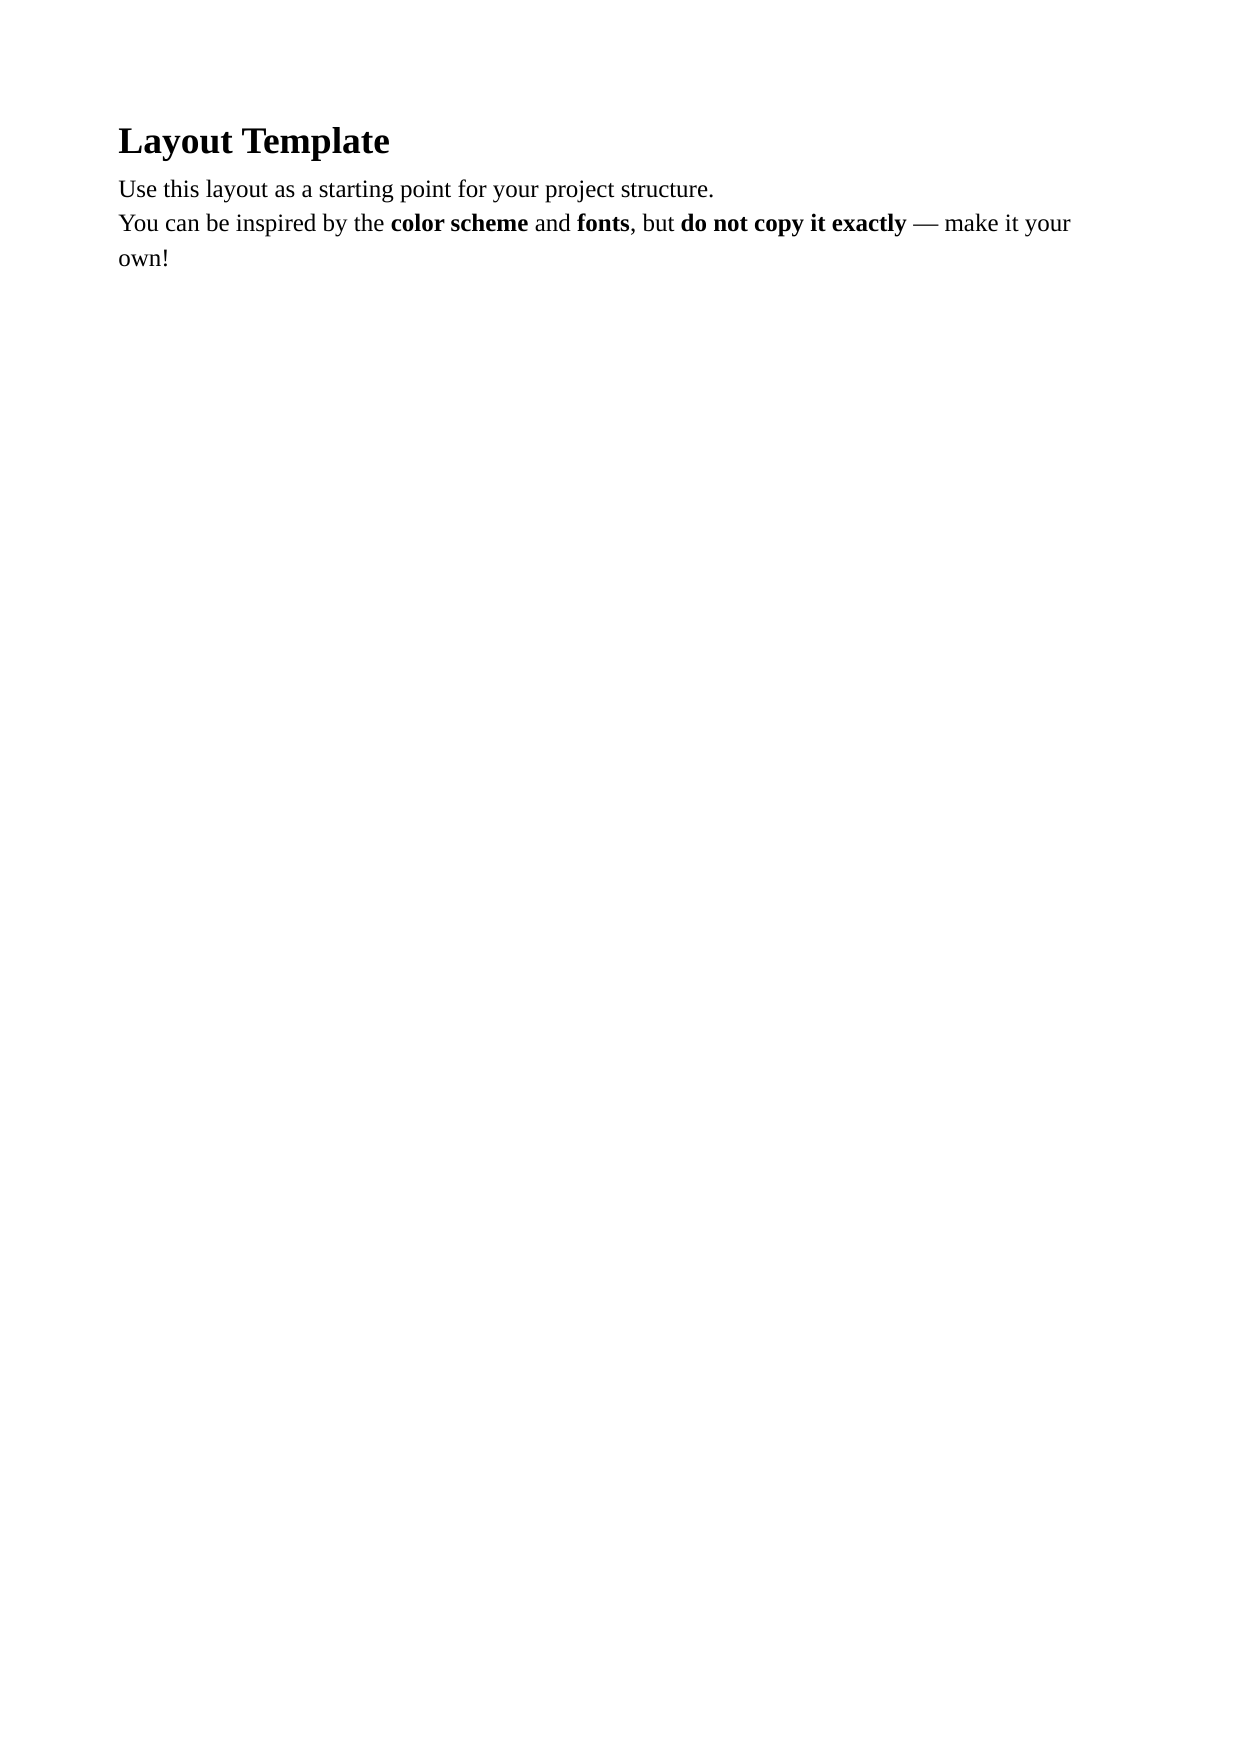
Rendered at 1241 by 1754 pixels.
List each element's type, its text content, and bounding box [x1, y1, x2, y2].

subtitle Layout Template [118, 118, 1122, 161]
text Use this layout as a starting point for your project structure. You can be inspired by the color scheme and fonts, but do not copy it exactly — make it your own! [118, 174, 1122, 271]
